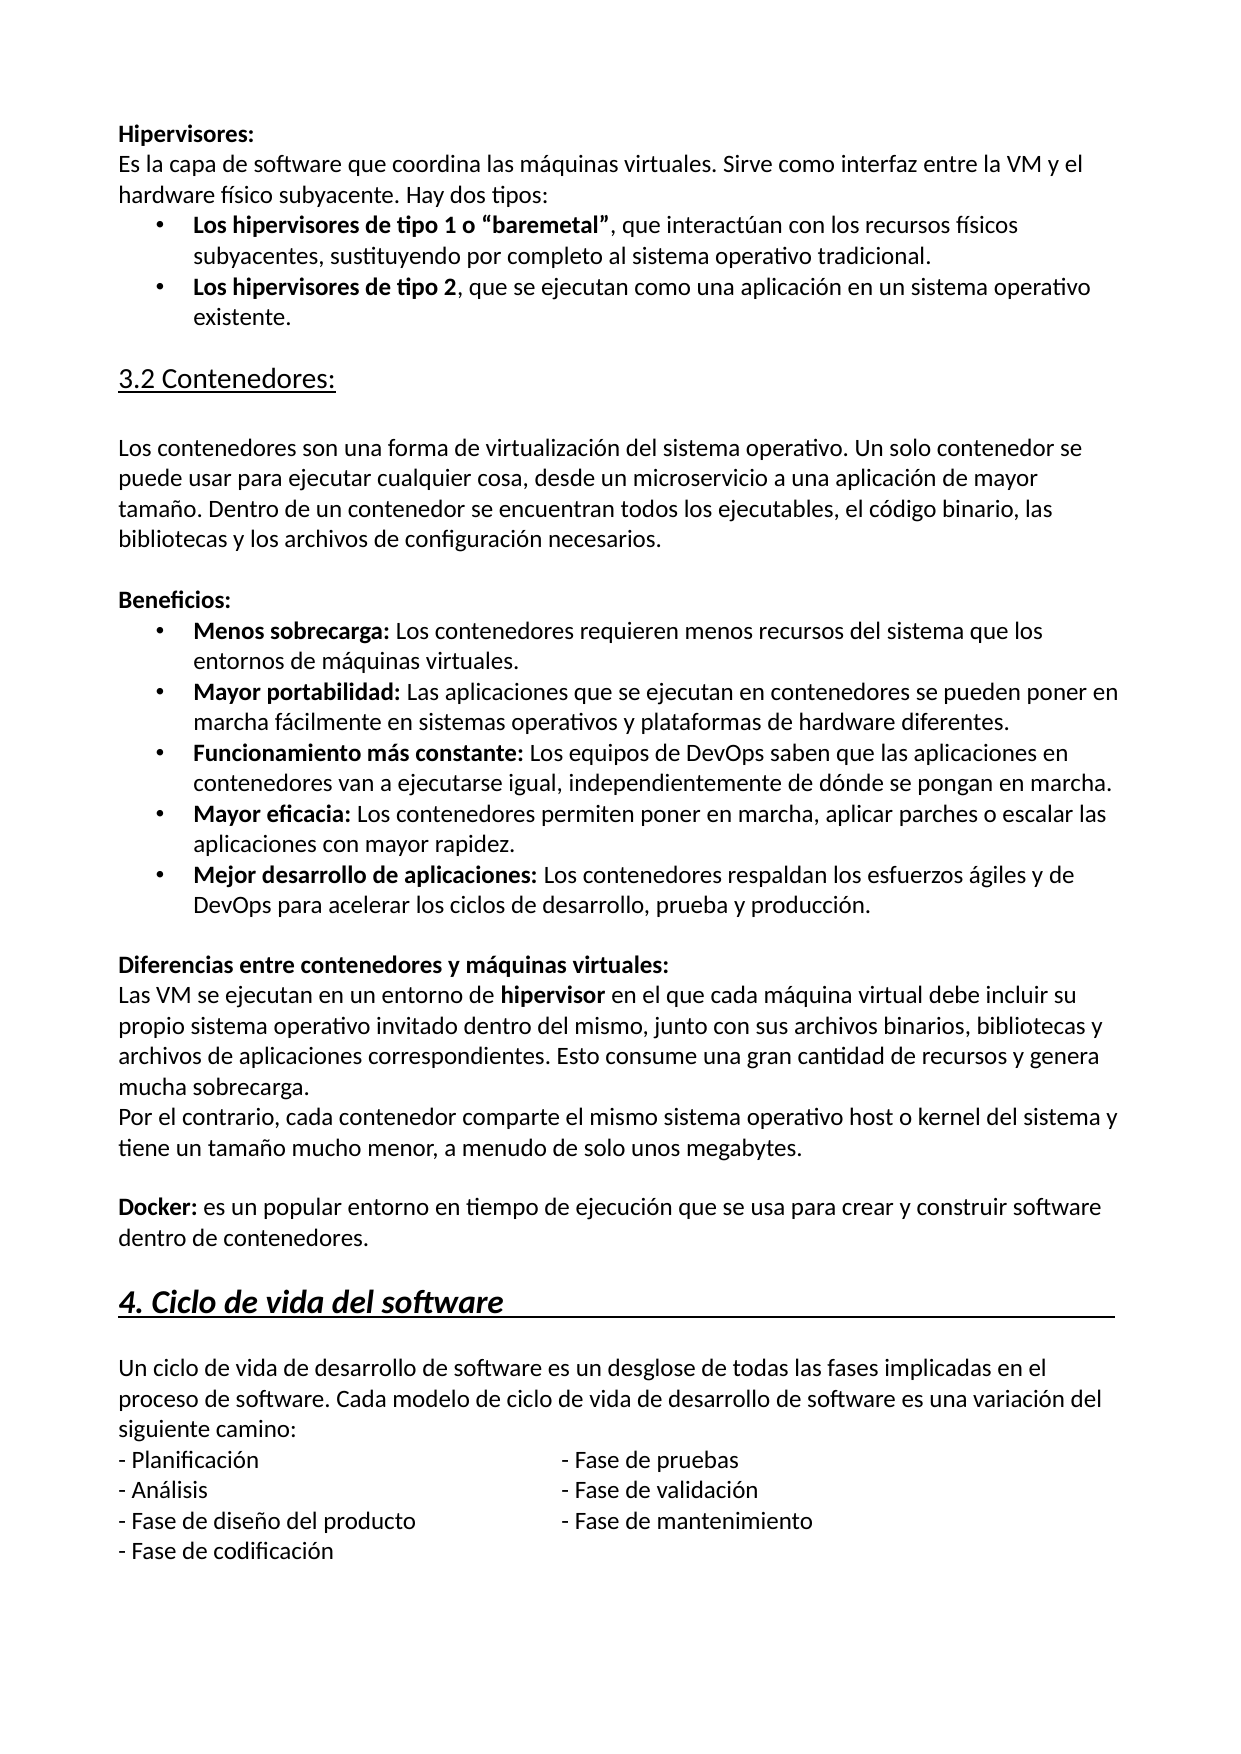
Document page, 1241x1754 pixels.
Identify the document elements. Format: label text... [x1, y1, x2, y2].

text Es la capa de software que coordina las máquinas virtuales. Sirve como interfaz entre la VM y el hardware físico subyacente. Hay dos tipos: [118, 149, 1122, 210]
list Menos sobrecarga: Los contenedores requieren menos recursos del sistema que los entornos de máquinas virtuales. [156, 615, 1122, 676]
text 4. Ciclo de vida del software [118, 1281, 1122, 1322]
list Los hipervisores de tipo 1 o “baremetal”, que interactúan con los recursos físicos subyacentes, sustituyendo por completo al sistema operativo tradicional. [156, 210, 1122, 271]
list Los hipervisores de tipo 2, que se ejecutan como una aplicación en un sistema operativo existente. [156, 271, 1122, 332]
text Docker: es un popular entorno en tiempo de ejecución que se usa para crear y construir software dentro de contenedores. [118, 1191, 1122, 1252]
text Hipervisores: [118, 118, 1122, 149]
list Funcionamiento más constante: Los equipos de DevOps saben que las aplicaciones en contenedores van a ejecutarse igual, independientemente de dónde se pongan en marcha. [156, 737, 1122, 798]
text Por el contrario, cada contenedor comparte el mismo sistema operativo host o kernel del sistema y tiene un tamaño mucho menor, a menudo de solo unos megabytes. [118, 1101, 1122, 1162]
text - Fase de diseño del producto - Fase de mantenimiento [118, 1505, 1122, 1535]
text Un ciclo de vida de desarrollo de software es un desglose de todas las fases implicadas en el proceso de software. Cada modelo de ciclo de vida de desarrollo de software es una variación del siguiente camino: [118, 1352, 1122, 1444]
list Mejor desarrollo de aplicaciones: Los contenedores respaldan los esfuerzos ágiles y de DevOps para acelerar los ciclos de desarrollo, prueba y producción. [156, 859, 1122, 920]
text - Análisis - Fase de validación [118, 1474, 1122, 1505]
text - Planificación - Fase de pruebas [118, 1444, 1122, 1474]
text Los contenedores son una forma de virtualización del sistema operativo. Un solo contenedor se puede usar para ejecutar cualquier cosa, desde un microservicio a una aplicación de mayor tamaño. Dentro de un contenedor se encuentran todos los ejecutables, el código binario, las bibliotecas y los archivos de configuración necesarios. [118, 432, 1122, 554]
list Mayor portabilidad: Las aplicaciones que se ejecutan en contenedores se pueden poner en marcha fácilmente en sistemas operativos y plataformas de hardware diferentes. [156, 676, 1122, 737]
text Beneficios: [118, 584, 1122, 615]
list Mayor eficacia: Los contenedores permiten poner en marcha, aplicar parches o escalar las aplicaciones con mayor rapidez. [156, 798, 1122, 859]
text - Fase de codificación [118, 1535, 1122, 1566]
text Diferencias entre contenedores y máquinas virtuales: [118, 949, 1122, 979]
text 3.2 Contenedores: [118, 361, 1122, 396]
text Las VM se ejecutan en un entorno de hipervisor en el que cada máquina virtual debe incluir su propio sistema operativo invitado dentro del mismo, junto con sus archivos binarios, bibliotecas y archivos de aplicaciones correspondientes. Esto consume una gran cantidad de recursos y genera mucha sobrecarga. [118, 979, 1122, 1101]
